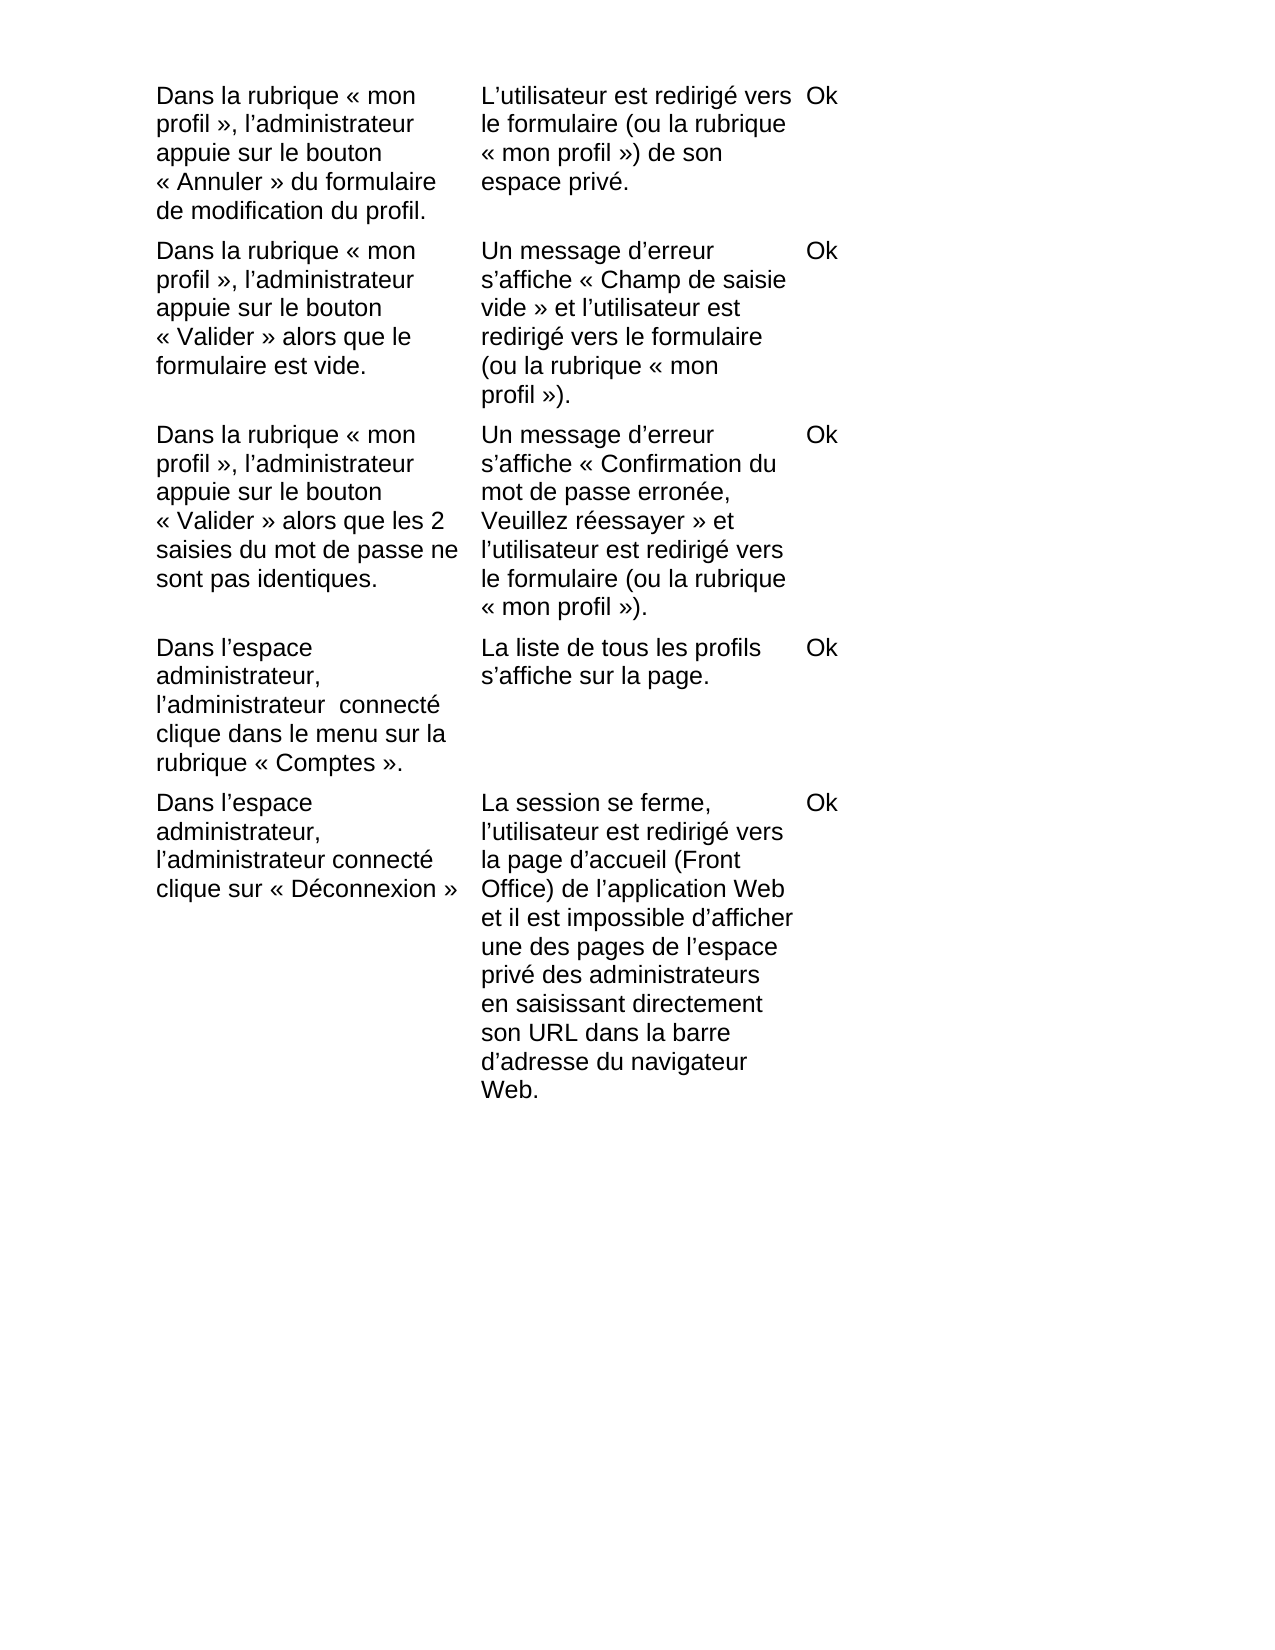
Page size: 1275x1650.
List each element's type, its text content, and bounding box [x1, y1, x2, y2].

table_cell L’utilisateur est redirigé vers le formulaire (ou la rubrique « mon profil ») de son espace privé. [475, 75, 800, 230]
table_cell Ok [800, 782, 1125, 1110]
table_cell La liste de tous les profils s’affiche sur la page. [475, 627, 800, 782]
table_cell La session se ferme, l’utilisateur est redirigé vers la page d’accueil (Front Office) de l’application Web et il est impossible d’afficher une des pages de l’espace privé des administrateurs en saisissant directement son URL dans la barre d’adresse du navigateur Web. [475, 782, 800, 1110]
table_cell Dans l’espace administrateur, l’administrateur connecté clique sur « Déconnexion » [150, 782, 475, 1110]
table_cell Ok [800, 230, 1125, 414]
table_cell Un message d’erreur s’affiche « Confirmation du mot de passe erronée, Veuillez réessayer » et l’utilisateur est redirigé vers le formulaire (ou la rubrique « mon profil »). [475, 414, 800, 627]
table_cell Ok [800, 414, 1125, 627]
table_cell Ok [800, 75, 1125, 230]
table_cell Un message d’erreur s’affiche « Champ de saisie vide » et l’utilisateur est redirigé vers le formulaire (ou la rubrique « mon profil »). [475, 230, 800, 414]
table_cell Dans la rubrique « mon profil », l’administrateur appuie sur le bouton « Valider » alors que le formulaire est vide. [150, 230, 475, 414]
table_cell Ok [800, 627, 1125, 782]
table_cell Dans l’espace administrateur, l’administrateur connecté clique dans le menu sur la rubrique « Comptes ». [150, 627, 475, 782]
table_cell Dans la rubrique « mon profil », l’administrateur appuie sur le bouton « Annuler » du formulaire de modification du profil. [150, 75, 475, 230]
table_cell Dans la rubrique « mon profil », l’administrateur appuie sur le bouton « Valider » alors que les 2 saisies du mot de passe ne sont pas identiques. [150, 414, 475, 627]
